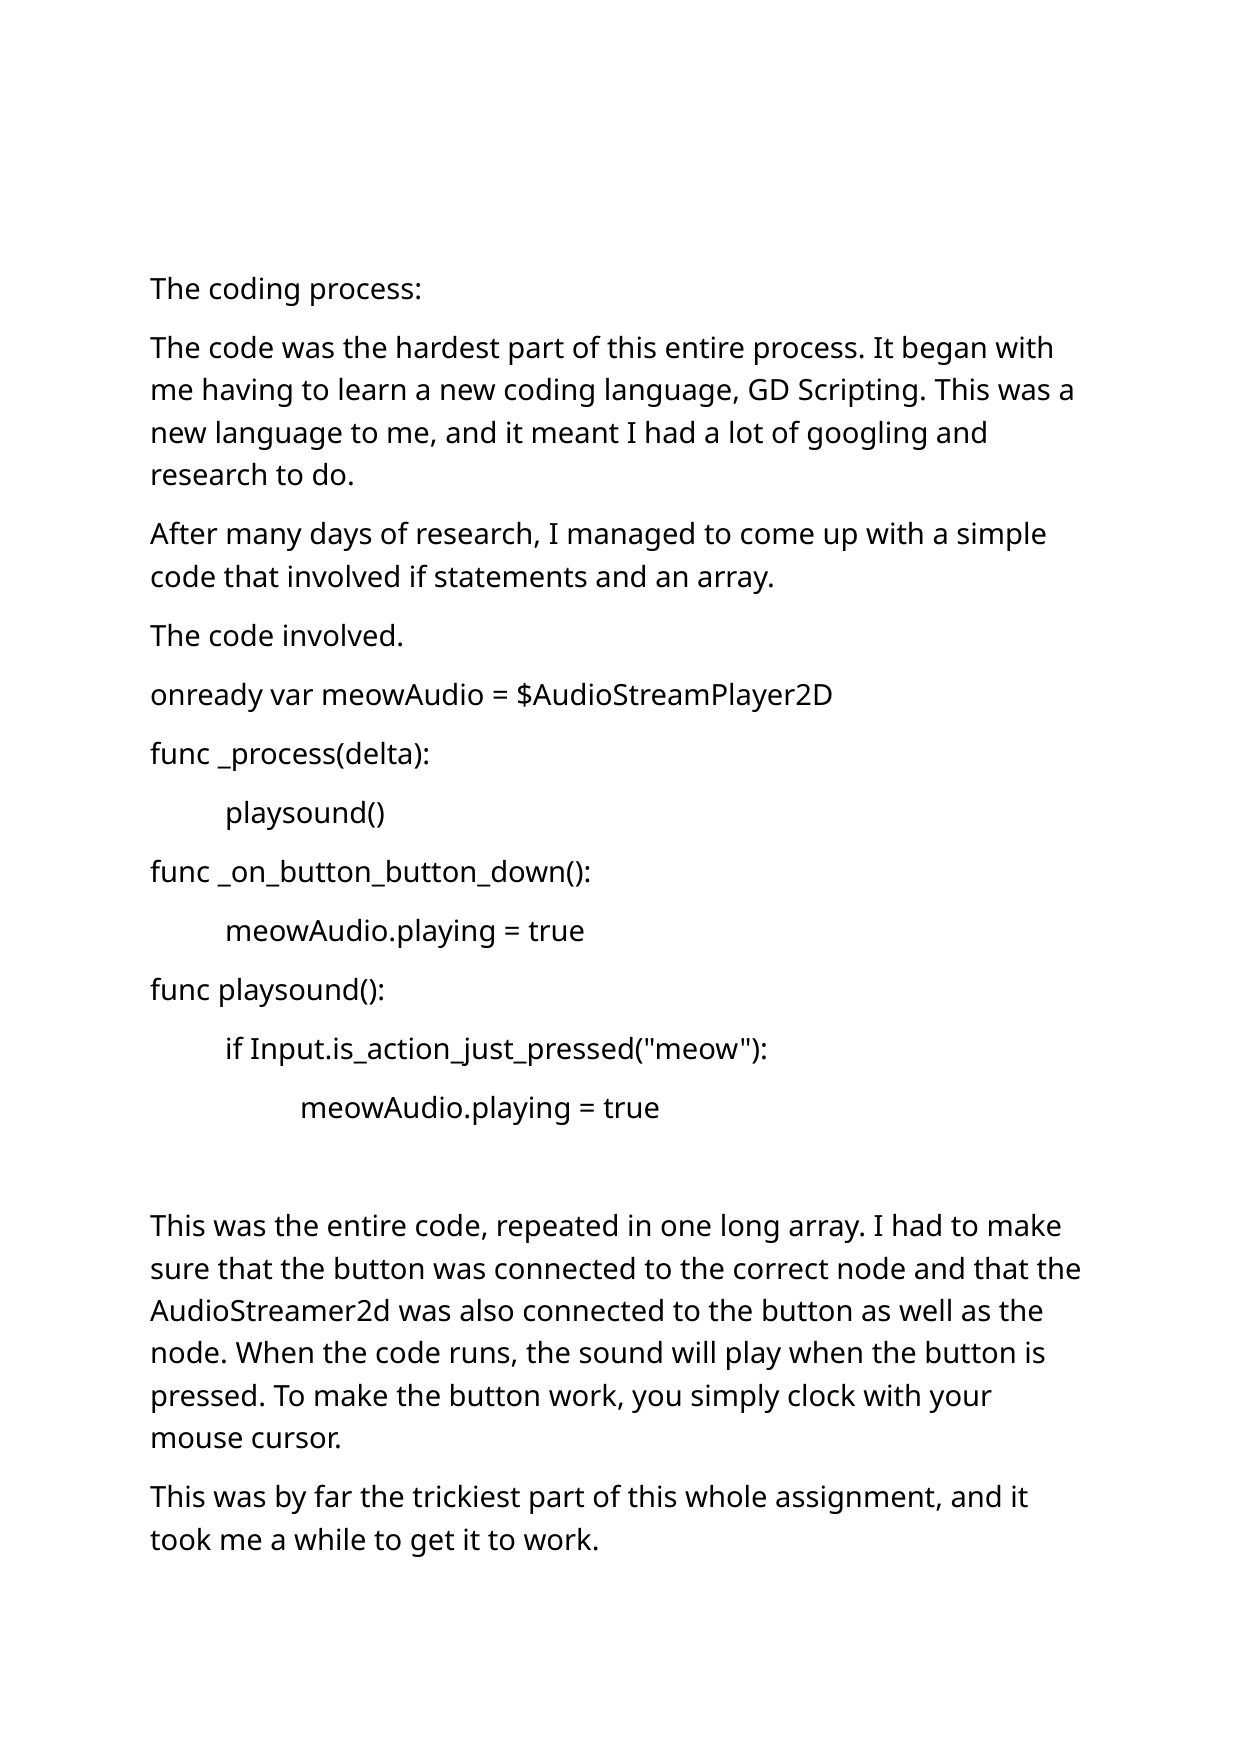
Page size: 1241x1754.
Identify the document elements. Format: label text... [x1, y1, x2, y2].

text This was the entire code, repeated in one long array. I had to make sure that the button was connected to the correct node and that the AudioStreamer2d was also connected to the button as well as the node. When the code runs, the sound will play when the button is pressed. To make the button work, you simply clock with your mouse cursor. [150, 1206, 1090, 1457]
text This was by far the trickiest part of this whole assignment, and it took me a while to get it to work. [150, 1477, 1090, 1559]
text The code was the hardest part of this entire process. It began with me having to learn a new coding language, GD Scripting. This was a new language to me, and it meant I had a lot of googling and research to do. [150, 327, 1090, 494]
text The code involved. [150, 615, 1090, 654]
text After many days of research, I managed to come up with a simple code that involved if statements and an array. [150, 513, 1090, 596]
text The coding process: [150, 268, 1090, 308]
text meowAudio.playing = true [150, 910, 1090, 950]
text func _process(delta): [150, 733, 1090, 773]
text if Input.is_action_just_pressed("meow"): [150, 1028, 1090, 1068]
text onready var meowAudio = $AudioStreamPlayer2D [150, 674, 1090, 714]
text func _on_button_button_down(): [150, 851, 1090, 891]
text func playsound(): [150, 969, 1090, 1009]
text meowAudio.playing = true [150, 1087, 1090, 1127]
text playsound() [150, 792, 1090, 832]
